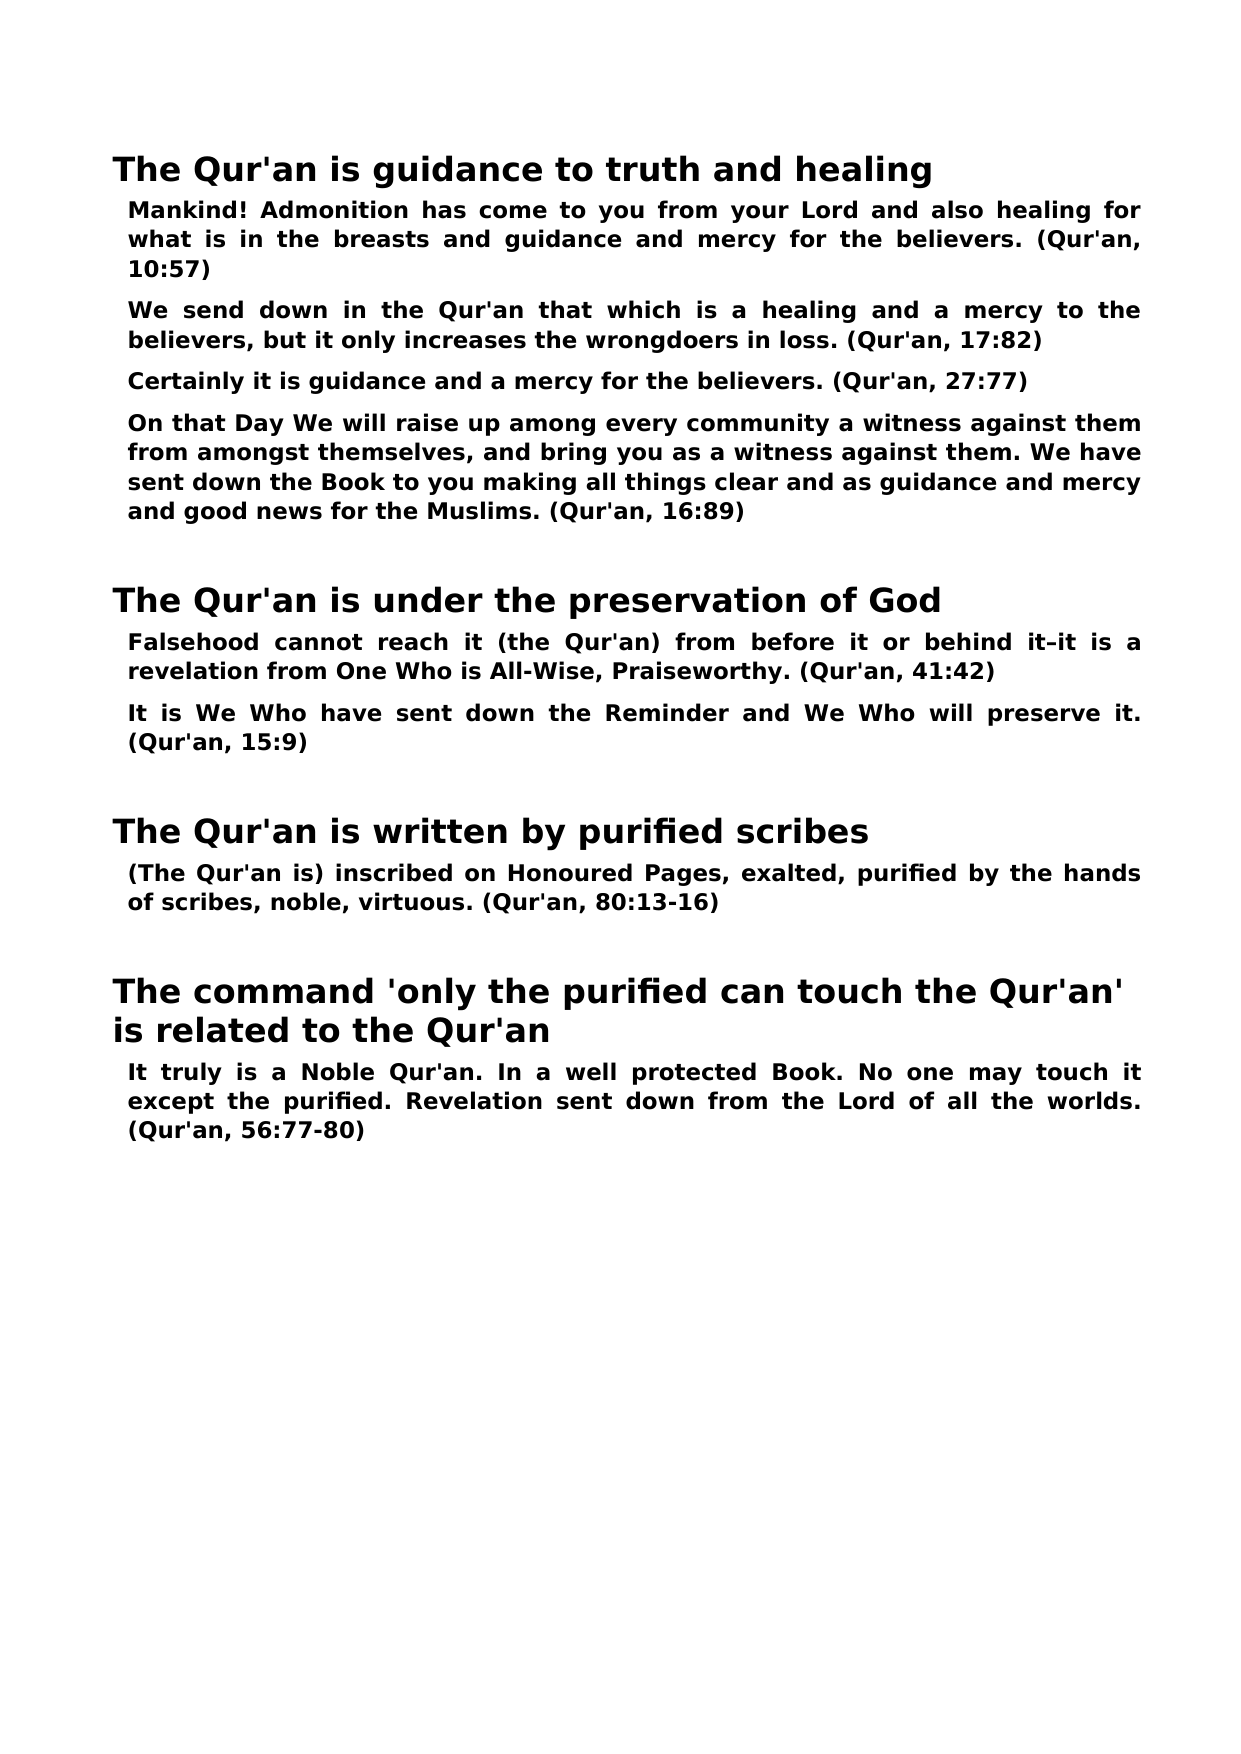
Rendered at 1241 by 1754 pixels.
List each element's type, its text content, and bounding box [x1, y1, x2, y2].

text It is We Who have sent down the Reminder and We Who will preserve it. (Qur'an, 15:9) [127, 700, 1143, 756]
subtitle The Qur'an is guidance to truth and healing [112, 150, 1165, 189]
text (The Qur'an is) inscribed on Honoured Pages, exalted, purified by the hands of scribes, noble, virtuous. (Qur'an, 80:13-16) [127, 860, 1143, 916]
subtitle The Qur'an is written by purified scribes [112, 813, 1165, 852]
text Falsehood cannot reach it (the Qur'an) from before it or behind it–it is a revelation from One Who is All-Wise, Praiseworthy. (Qur'an, 41:42) [127, 629, 1143, 685]
text Certainly it is guidance and a mercy for the believers. (Qur'an, 27:77) [127, 368, 1143, 395]
subtitle The Qur'an is under the preservation of God [112, 582, 1165, 621]
text Mankind! Admonition has come to you from your Lord and also healing for what is in the breasts and guidance and mercy for the believers. (Qur'an, 10:57) [127, 197, 1143, 282]
text It truly is a Noble Qur'an. In a well protected Book. No one may touch it except the purified. Revelation sent down from the Lord of all the worlds. (Qur'an, 56:77-80) [127, 1059, 1143, 1144]
subtitle The command 'only the purified can touch the Qur'an' is related to the Qur'an [112, 973, 1165, 1050]
text On that Day We will raise up among every community a witness against them from amongst themselves, and bring you as a witness against them. We have sent down the Book to you making all things clear and as guidance and mercy and good news for the Muslims. (Qur'an, 16:89) [127, 410, 1143, 525]
text We send down in the Qur'an that which is a healing and a mercy to the believers, but it only increases the wrongdoers in loss. (Qur'an, 17:82) [127, 297, 1143, 353]
